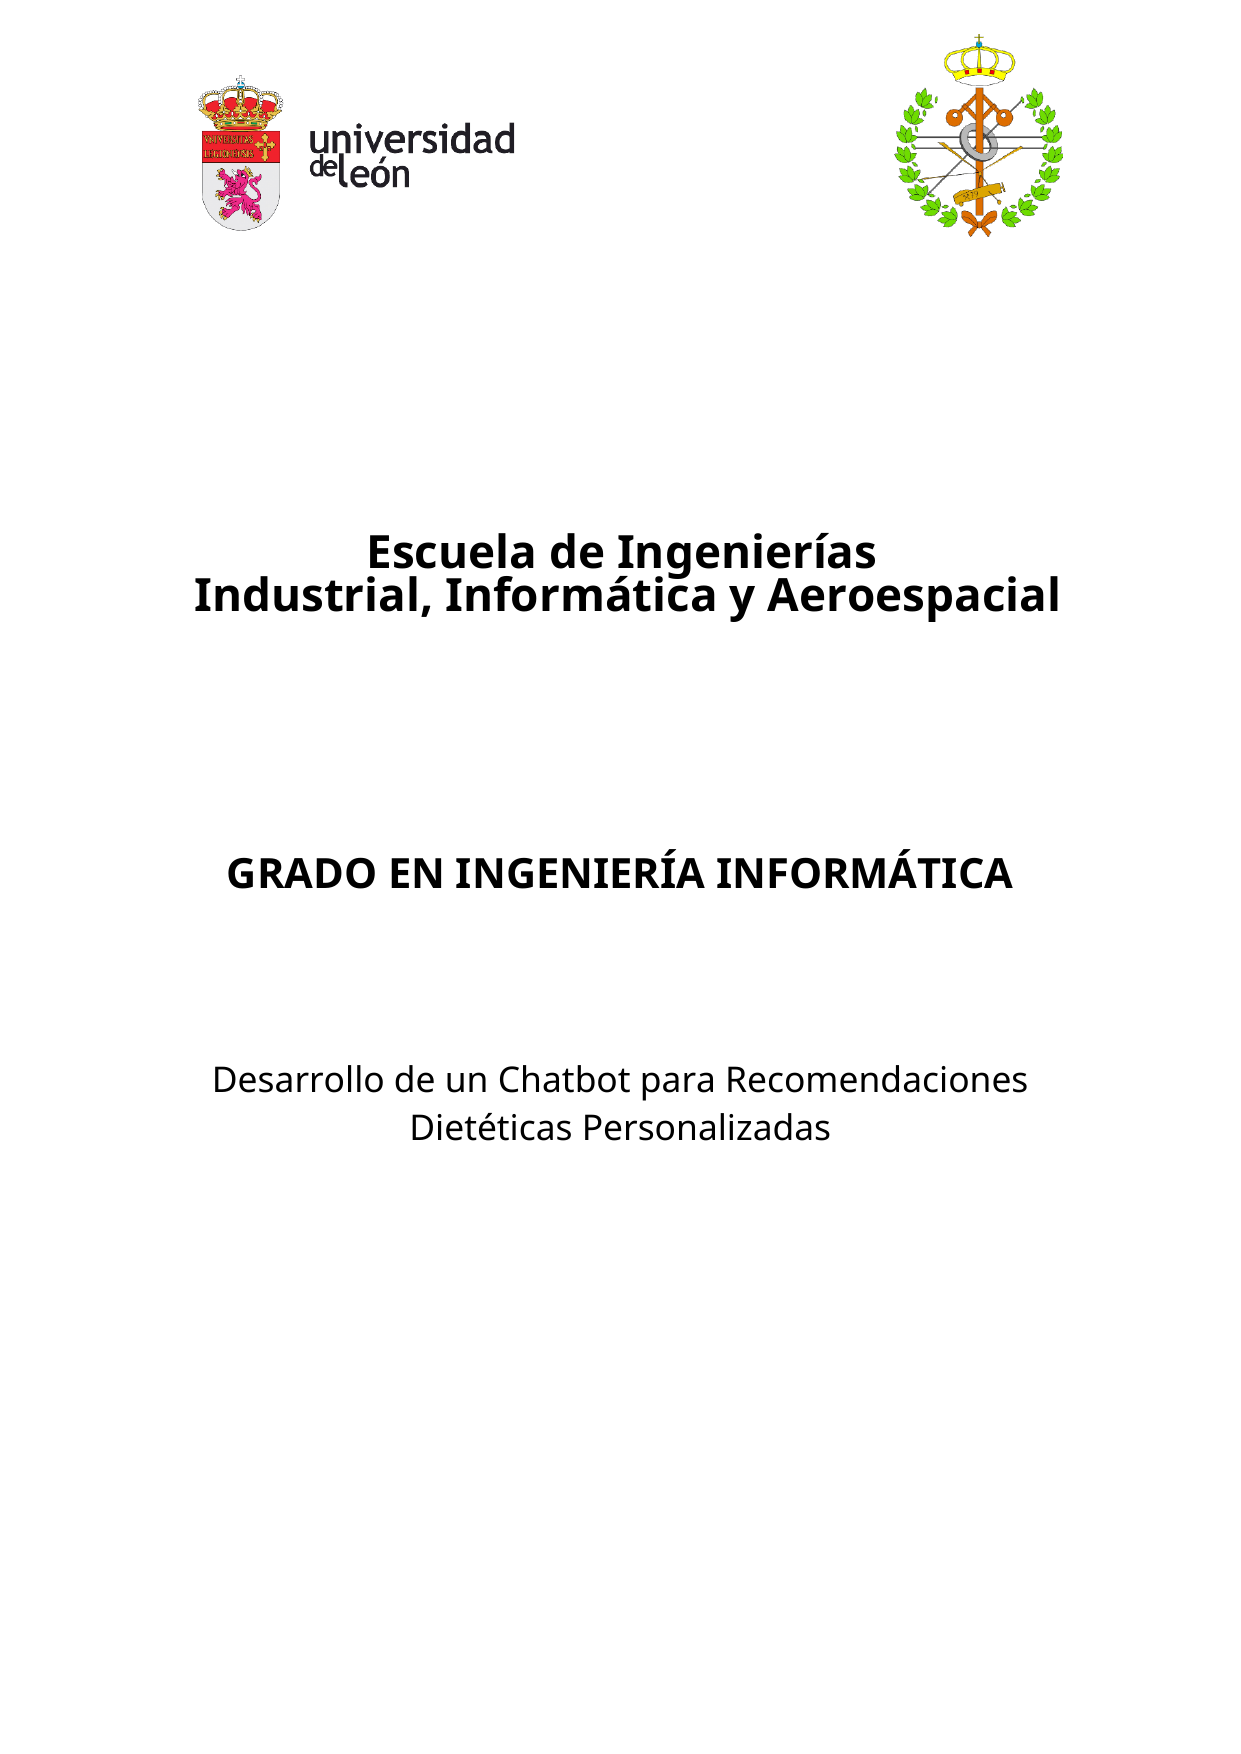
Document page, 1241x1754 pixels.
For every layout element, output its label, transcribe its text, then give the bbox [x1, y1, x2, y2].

text Desarrollo de un Chatbot para Recomendaciones Dietéticas Personalizadas [177, 1054, 1063, 1151]
picture [894, 34, 1063, 237]
text GRADO EN INGENIERÍA INFORMÁTICA [177, 844, 1063, 901]
picture [177, 55, 534, 250]
